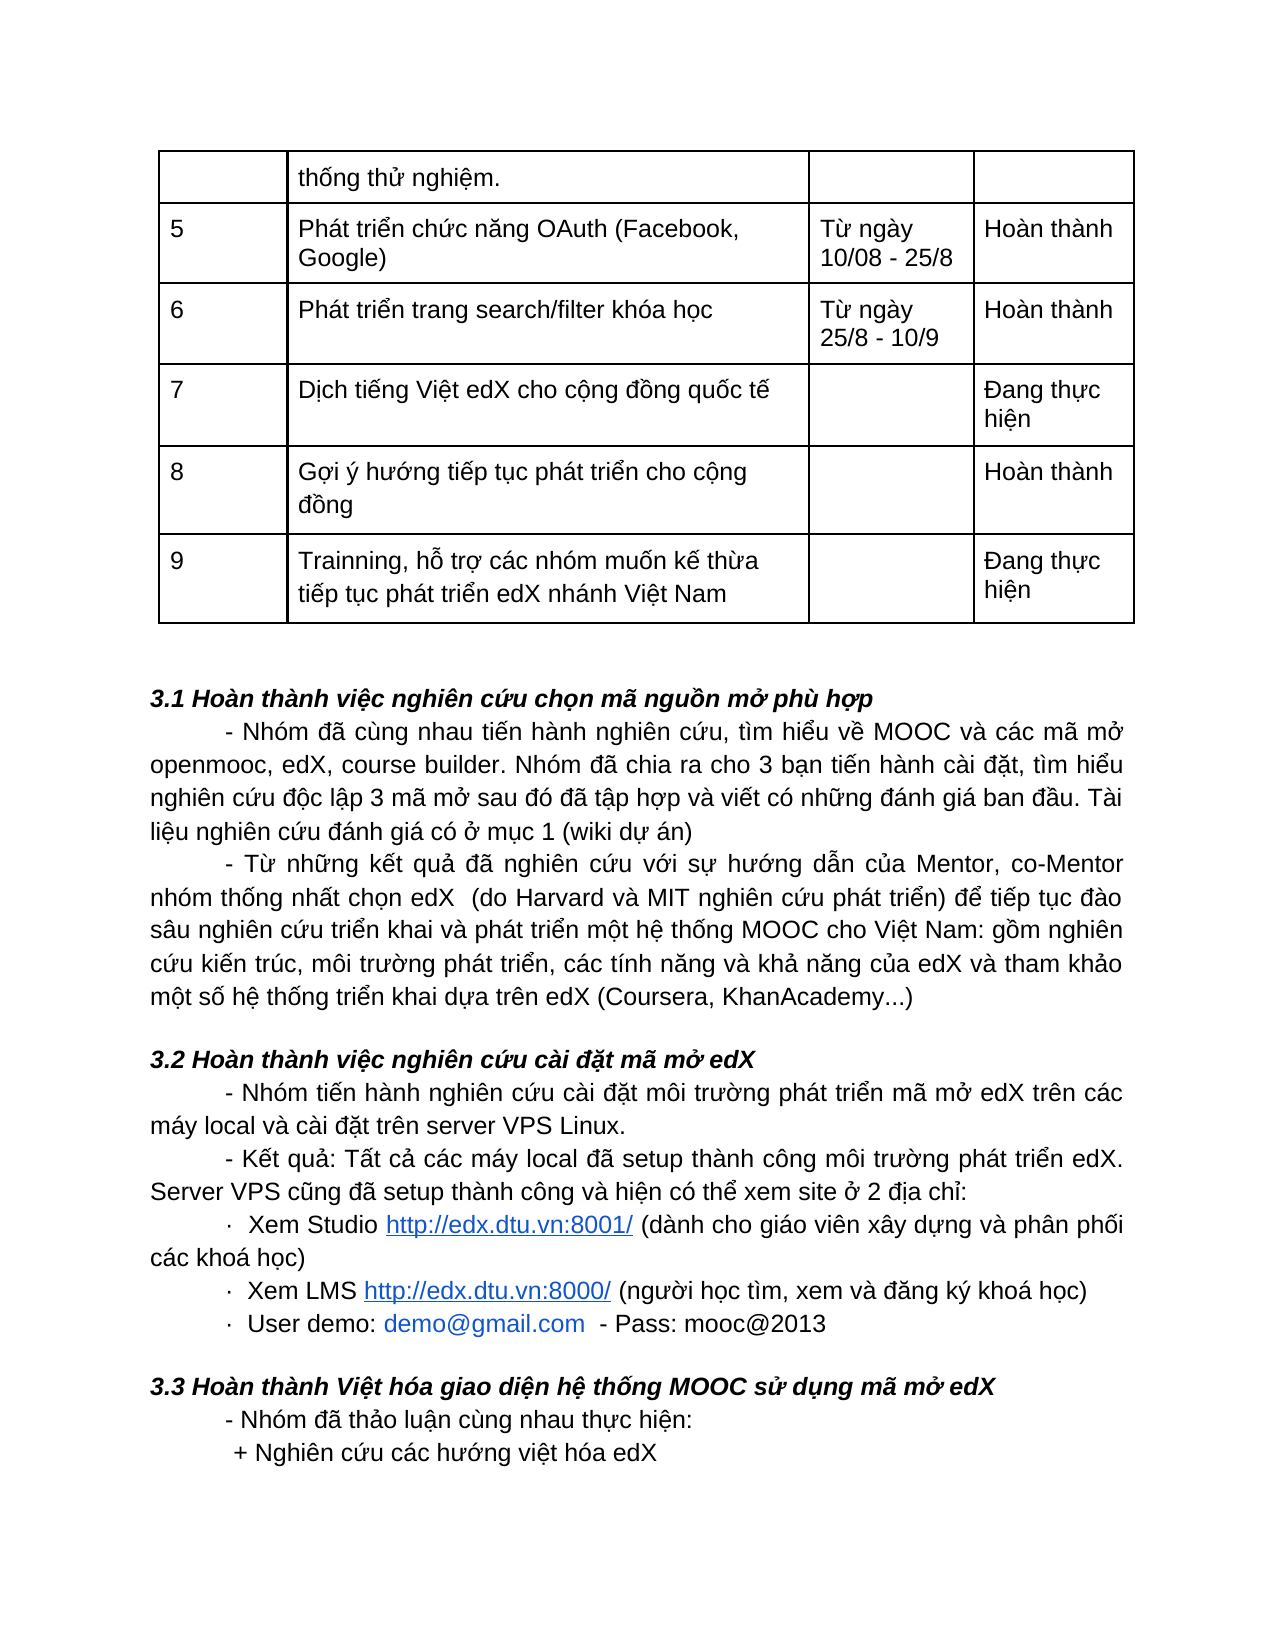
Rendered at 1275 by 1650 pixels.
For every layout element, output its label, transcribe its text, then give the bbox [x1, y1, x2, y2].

table_cell Trainning, hỗ trợ các nhóm muốn kế thừa tiếp tục phát triển edX nhánh Việt Nam [289, 535, 808, 622]
text - Nhóm tiến hành nghiên cứu cài đặt môi trường phát triển mã mở edX trên các máy local và cài đặt trên server VPS Linux. [150, 1078, 1125, 1139]
table_cell Hoàn thành [975, 284, 1133, 362]
table_cell 8 [160, 447, 286, 533]
table_cell [810, 152, 973, 202]
table_cell [810, 365, 973, 445]
table_cell Phát triển trang search/filter khóa học [289, 284, 808, 362]
table_cell 6 [160, 284, 286, 362]
table_cell Phát triển chức năng OAuth (Facebook, Google) [289, 204, 808, 282]
text 3.1 Hoàn thành việc nghiên cứu chọn mã nguồn mở phù hợp [150, 684, 1125, 713]
table_cell Dịch tiếng Việt edX cho cộng đồng quốc tế [289, 365, 808, 445]
table_cell Gợi ý hướng tiếp tục phát triển cho cộng đồng [289, 447, 808, 533]
text · Xem Studio http://edx.dtu.vn:8001/ (dành cho giáo viên xây dựng và phân phối các khoá học) [150, 1210, 1125, 1272]
table_cell [810, 447, 973, 533]
text + Nghiên cứu các hướng việt hóa edX [150, 1438, 1125, 1467]
text - Kết quả: Tất cả các máy local đã setup thành công môi trường phát triển edX. Server VPS cũng đã setup thành công và hiện có thể xem site ở 2 địa chỉ: [150, 1144, 1125, 1206]
table_cell 7 [160, 365, 286, 445]
text - Nhóm đã thảo luận cùng nhau thực hiện: [150, 1405, 1125, 1434]
table_cell Hoàn thành [975, 204, 1133, 282]
table_cell Hoàn thành [975, 447, 1133, 533]
table_cell [160, 152, 286, 202]
text - Nhóm đã cùng nhau tiến hành nghiên cứu, tìm hiểu về MOOC và các mã mở openmooc, edX, course builder. Nhóm đã chia ra cho 3 bạn tiến hành cài đặt, tìm hiểu nghiên cứu độc lập 3 mã mở sau đó đã tập hợp và viết có những đánh giá ban đầu. Tài liệu nghiên cứu đánh giá có ở mục 1 (wiki dự án) [150, 717, 1125, 845]
table_cell 9 [160, 535, 286, 622]
table_cell 5 [160, 204, 286, 282]
table_cell [975, 152, 1133, 202]
table_cell [810, 535, 973, 622]
text · User demo: demo@gmail.com - Pass: mooc@2013 [150, 1309, 1125, 1338]
table_cell thống thử nghiệm. [289, 152, 808, 202]
text 3.3 Hoàn thành Việt hóa giao diện hệ thống MOOC sử dụng mã mở edX [150, 1372, 1125, 1401]
table_cell Từ ngày 10/08 - 25/8 [810, 204, 973, 282]
table_cell Từ ngày 25/8 - 10/9 [810, 284, 973, 362]
table_cell Đang thực hiện [975, 365, 1133, 445]
text 3.2 Hoàn thành việc nghiên cứu cài đặt mã mở edX [150, 1045, 1125, 1073]
text - Từ những kết quả đã nghiên cứu với sự hướng dẫn của Mentor, co-Mentor nhóm thống nhất chọn edX (do Harvard và MIT nghiên cứu phát triển) để tiếp tục đào sâu nghiên cứu triển khai và phát triển một hệ thống MOOC cho Việt Nam: gồm nghiên cứu kiến trúc, môi trường phát triển, các tính năng và khả năng của edX và tham khảo một số hệ thống triển khai dựa trên edX (Coursera, KhanAcademy...) [150, 849, 1125, 1010]
table_cell Đang thực hiện [975, 535, 1133, 622]
text · Xem LMS http://edx.dtu.vn:8000/ (người học tìm, xem và đăng ký khoá học) [150, 1276, 1125, 1305]
